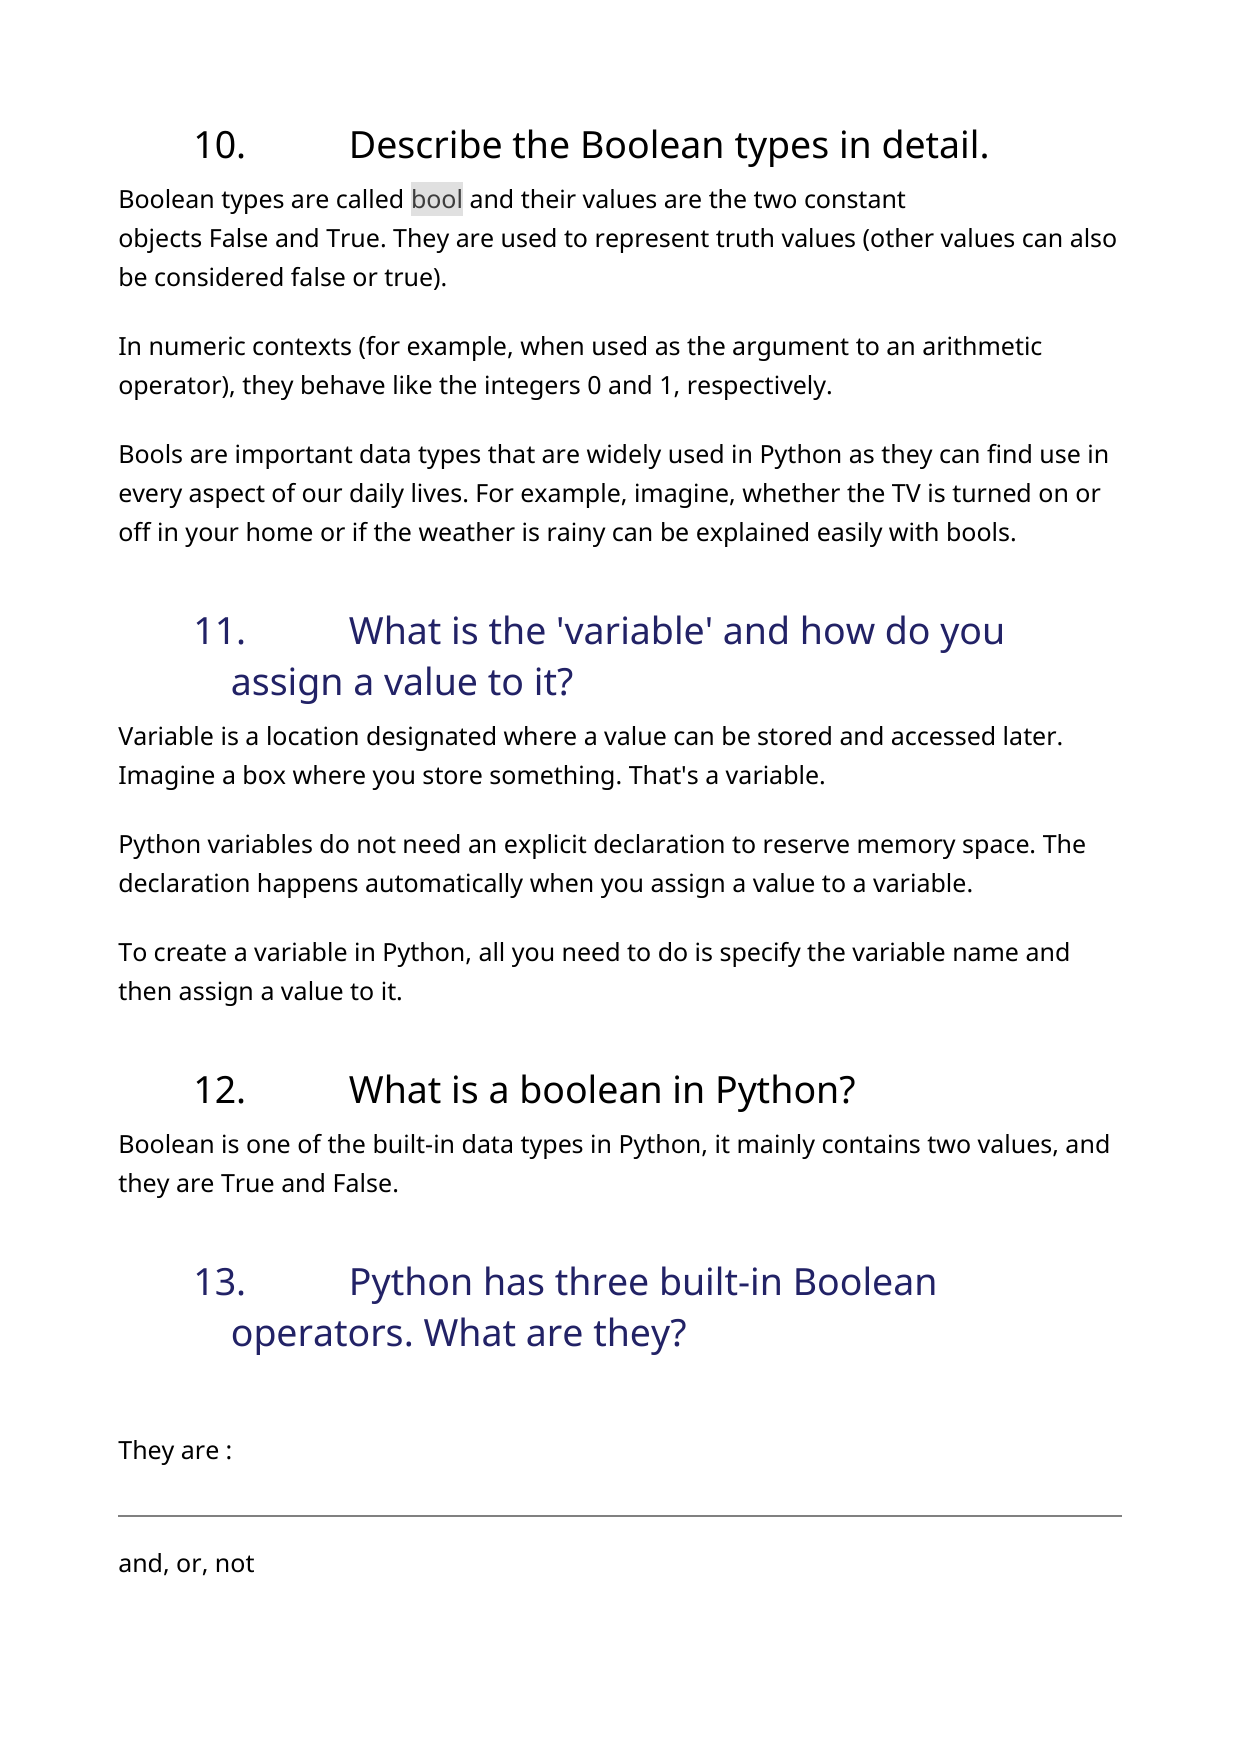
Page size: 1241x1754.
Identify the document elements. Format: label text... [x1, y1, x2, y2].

text Bools are important data types that are widely used in Python as they can find use in every aspect of our daily lives. For example, imagine, whether the TV is turned on or off in your home or if the weather is rainy can be explained easily with bools. [118, 436, 1122, 549]
text Boolean types are called bool and their values are the two constant objects False and True. They are used to represent truth values (other values can also be considered false or true). [118, 182, 1122, 294]
subtitle What is the 'variable' and how do you assign a value to it? [193, 604, 1122, 706]
subtitle What is a boolean in Python? [193, 1063, 1122, 1114]
text They are : [118, 1432, 1122, 1466]
subtitle Describe the Boolean types in detail. [193, 118, 1122, 169]
text Python variables do not need an explicit declaration to reserve memory space. The declaration happens automatically when you assign a value to a variable. [118, 827, 1122, 900]
text Variable is a location designated where a value can be stored and accessed later. Imagine a box where you store something. That's a variable. [118, 719, 1122, 792]
text To create a variable in Python, all you need to do is specify the variable name and then assign a value to it. [118, 934, 1122, 1008]
subtitle Python has three built-in Boolean operators. What are they? [193, 1255, 1122, 1357]
text and, or, not [118, 1545, 1122, 1579]
text In numeric contexts (for example, when used as the argument to an arithmetic operator), they behave like the integers 0 and 1, respectively. [118, 329, 1122, 402]
text Boolean is one of the built-in data types in Python, it mainly contains two values, and they are True and False. [118, 1127, 1122, 1200]
